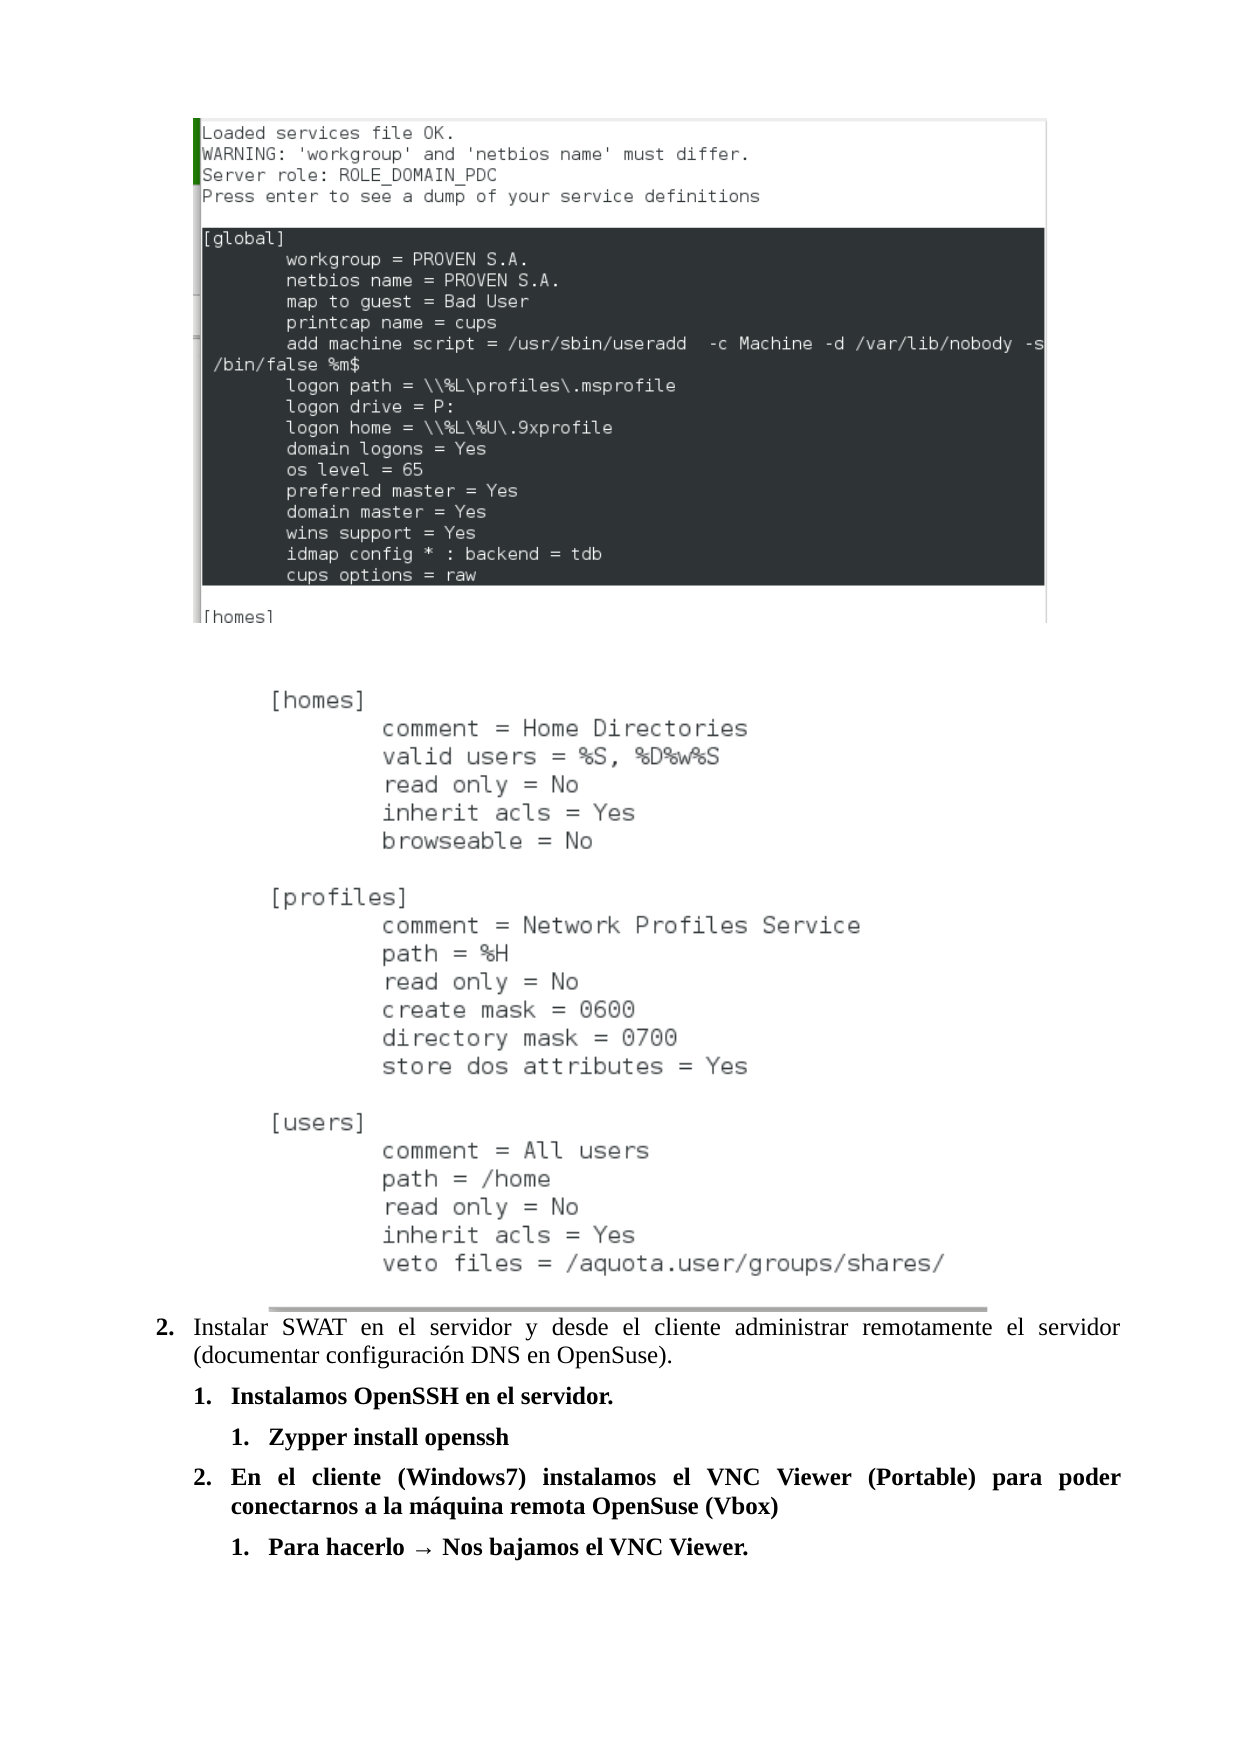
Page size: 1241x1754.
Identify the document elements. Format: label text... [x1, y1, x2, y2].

list Instalar SWAT en el servidor y desde el cliente administrar remotamente el servidor (documentar configuración DNS en OpenSuse). [156, 663, 1122, 1369]
picture [193, 118, 1048, 623]
picture [268, 677, 988, 1312]
list Instalamos OpenSSH en el servidor. [193, 1381, 1122, 1410]
list En el cliente (Windows7) instalamos el VNC Viewer (Portable) para poder conectarnos a la máquina remota OpenSuse (Vbox) [193, 1462, 1122, 1520]
list Zypper install openssh [231, 1422, 1122, 1451]
list Para hacerlo → Nos bajamos el VNC Viewer. [231, 1532, 1122, 1561]
